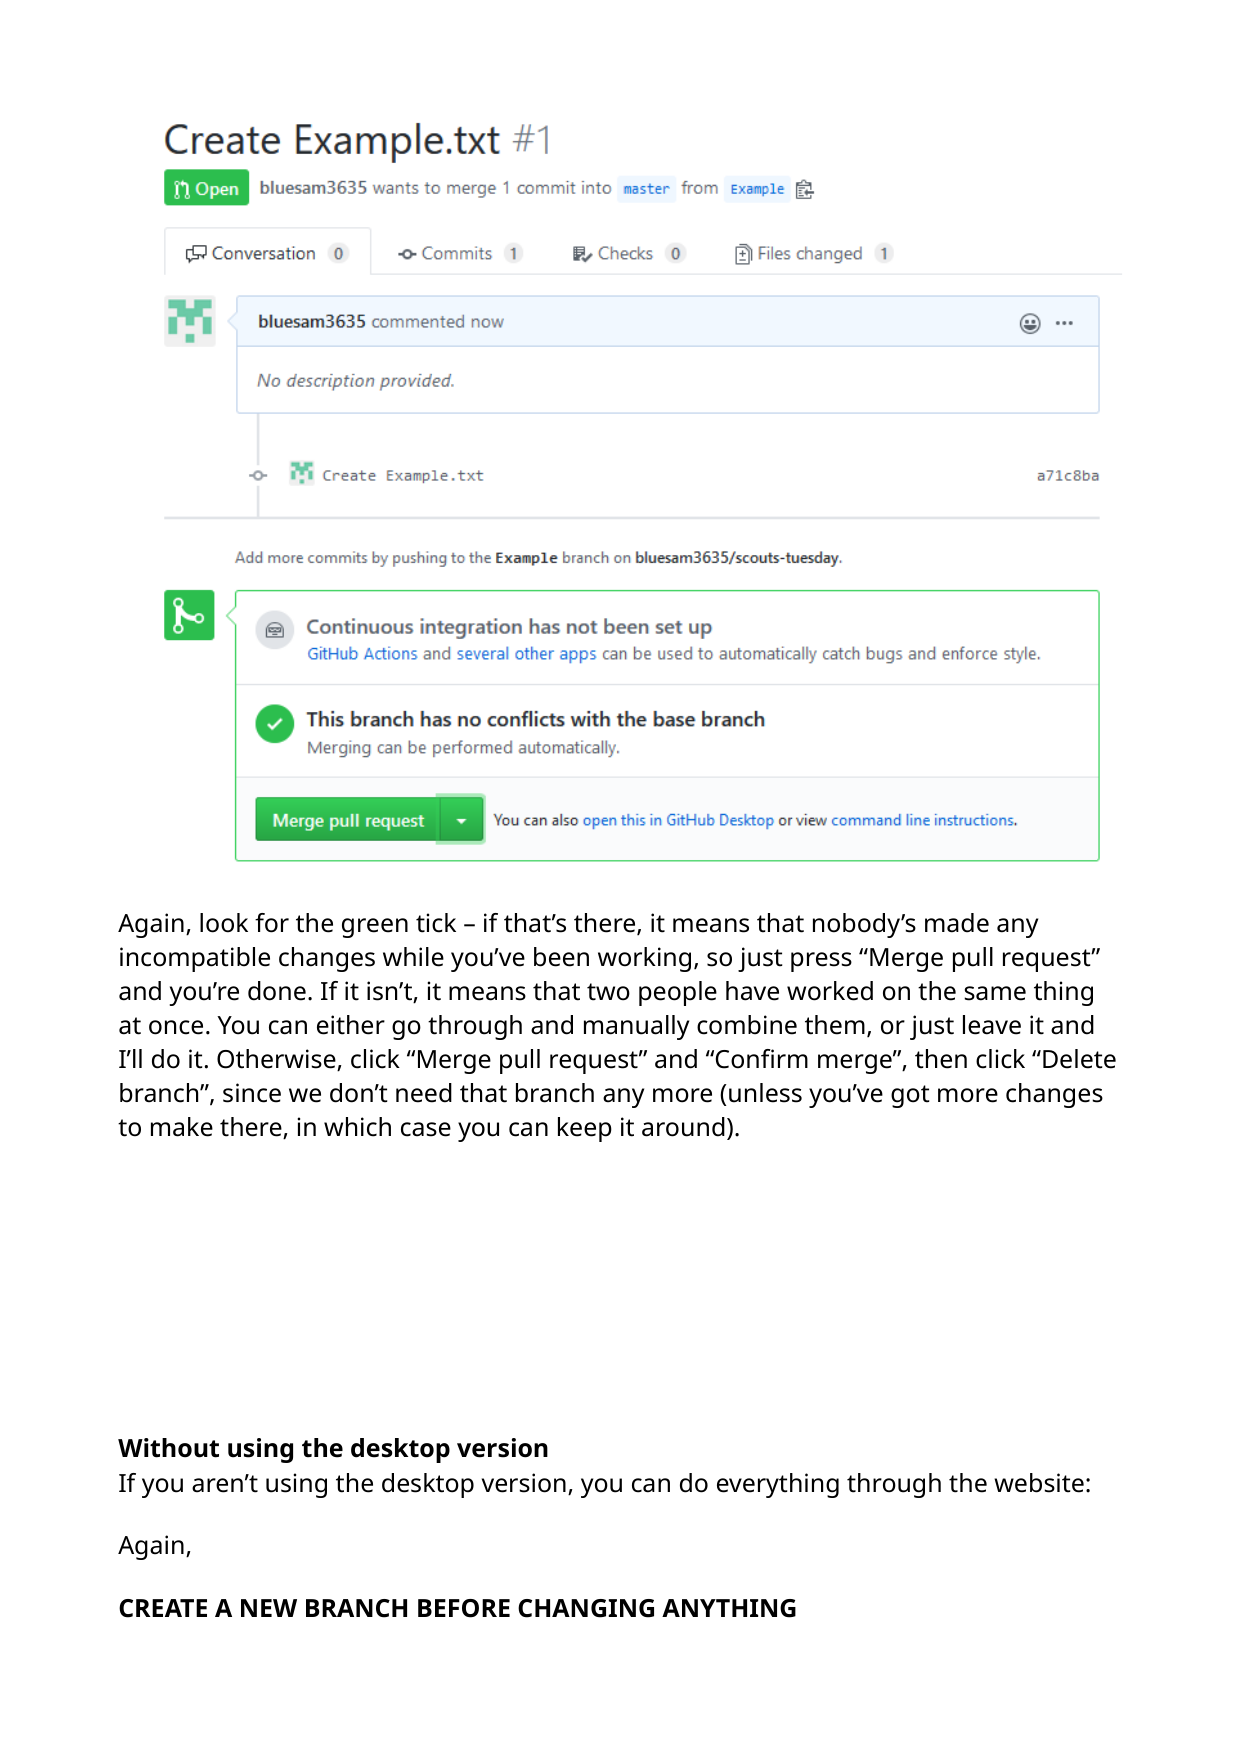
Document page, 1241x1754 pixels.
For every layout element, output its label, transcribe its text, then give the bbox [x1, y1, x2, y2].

picture [118, 118, 1123, 877]
text CREATE A NEW BRANCH BEFORE CHANGING ANYTHING [118, 1591, 1122, 1625]
text Again, look for the green tick – if that’s there, it means that nobody’s made any incompatible changes while you’ve been working, so just press “Merge pull request” and you’re done. If it isn’t, it means that two people have worked on the same thing at once. You can either go through and manually combine them, or just leave it and I’ll do it. Otherwise, click “Merge pull request” and “Confirm merge”, then click “Delete branch”, since we don’t need that branch any more (unless you’ve got more changes to make there, in which case you can keep it around). [118, 905, 1122, 1144]
text If you aren’t using the desktop version, you can do everything through the website: [118, 1465, 1122, 1499]
text Again, [118, 1528, 1122, 1562]
text Without using the desktop version [118, 1431, 1122, 1465]
